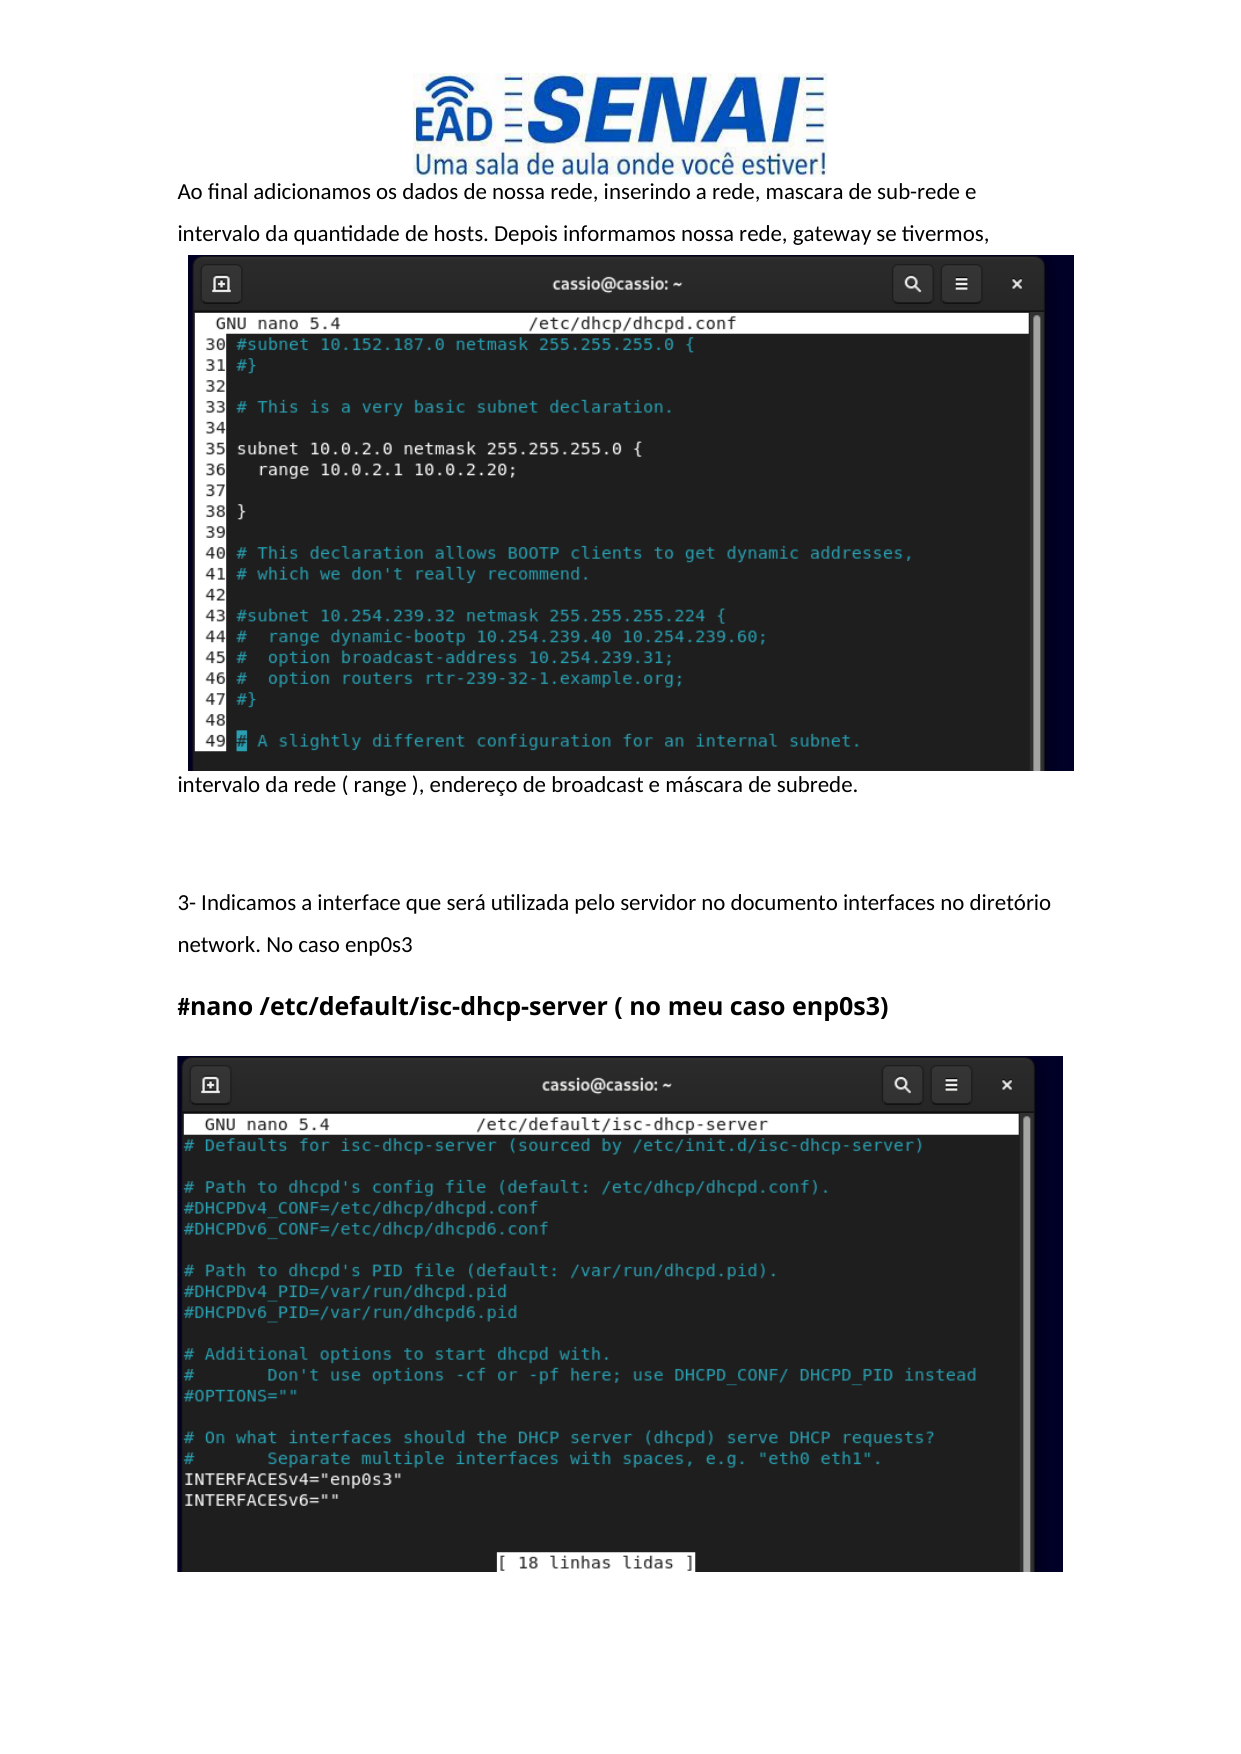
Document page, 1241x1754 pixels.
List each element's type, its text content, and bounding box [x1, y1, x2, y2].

picture [188, 255, 1074, 771]
text #nano /etc/default/isc-dhcp-server ( no meu caso enp0s3) [177, 988, 1063, 1022]
picture [413, 73, 828, 177]
picture [177, 1056, 1063, 1572]
text Ao final adicionamos os dados de nossa rede, inserindo a rede, mascara de sub-rede e intervalo da quantidade de hosts. Depois informamos nossa rede, gateway se tivermos, intervalo da rede ( range ), endereço de broadcast e máscara de subrede. [177, 177, 1063, 798]
text 3- Indicamos a interface que será utilizada pelo servidor no documento interfaces no diretório network. No caso enp0s3 [177, 888, 1063, 958]
